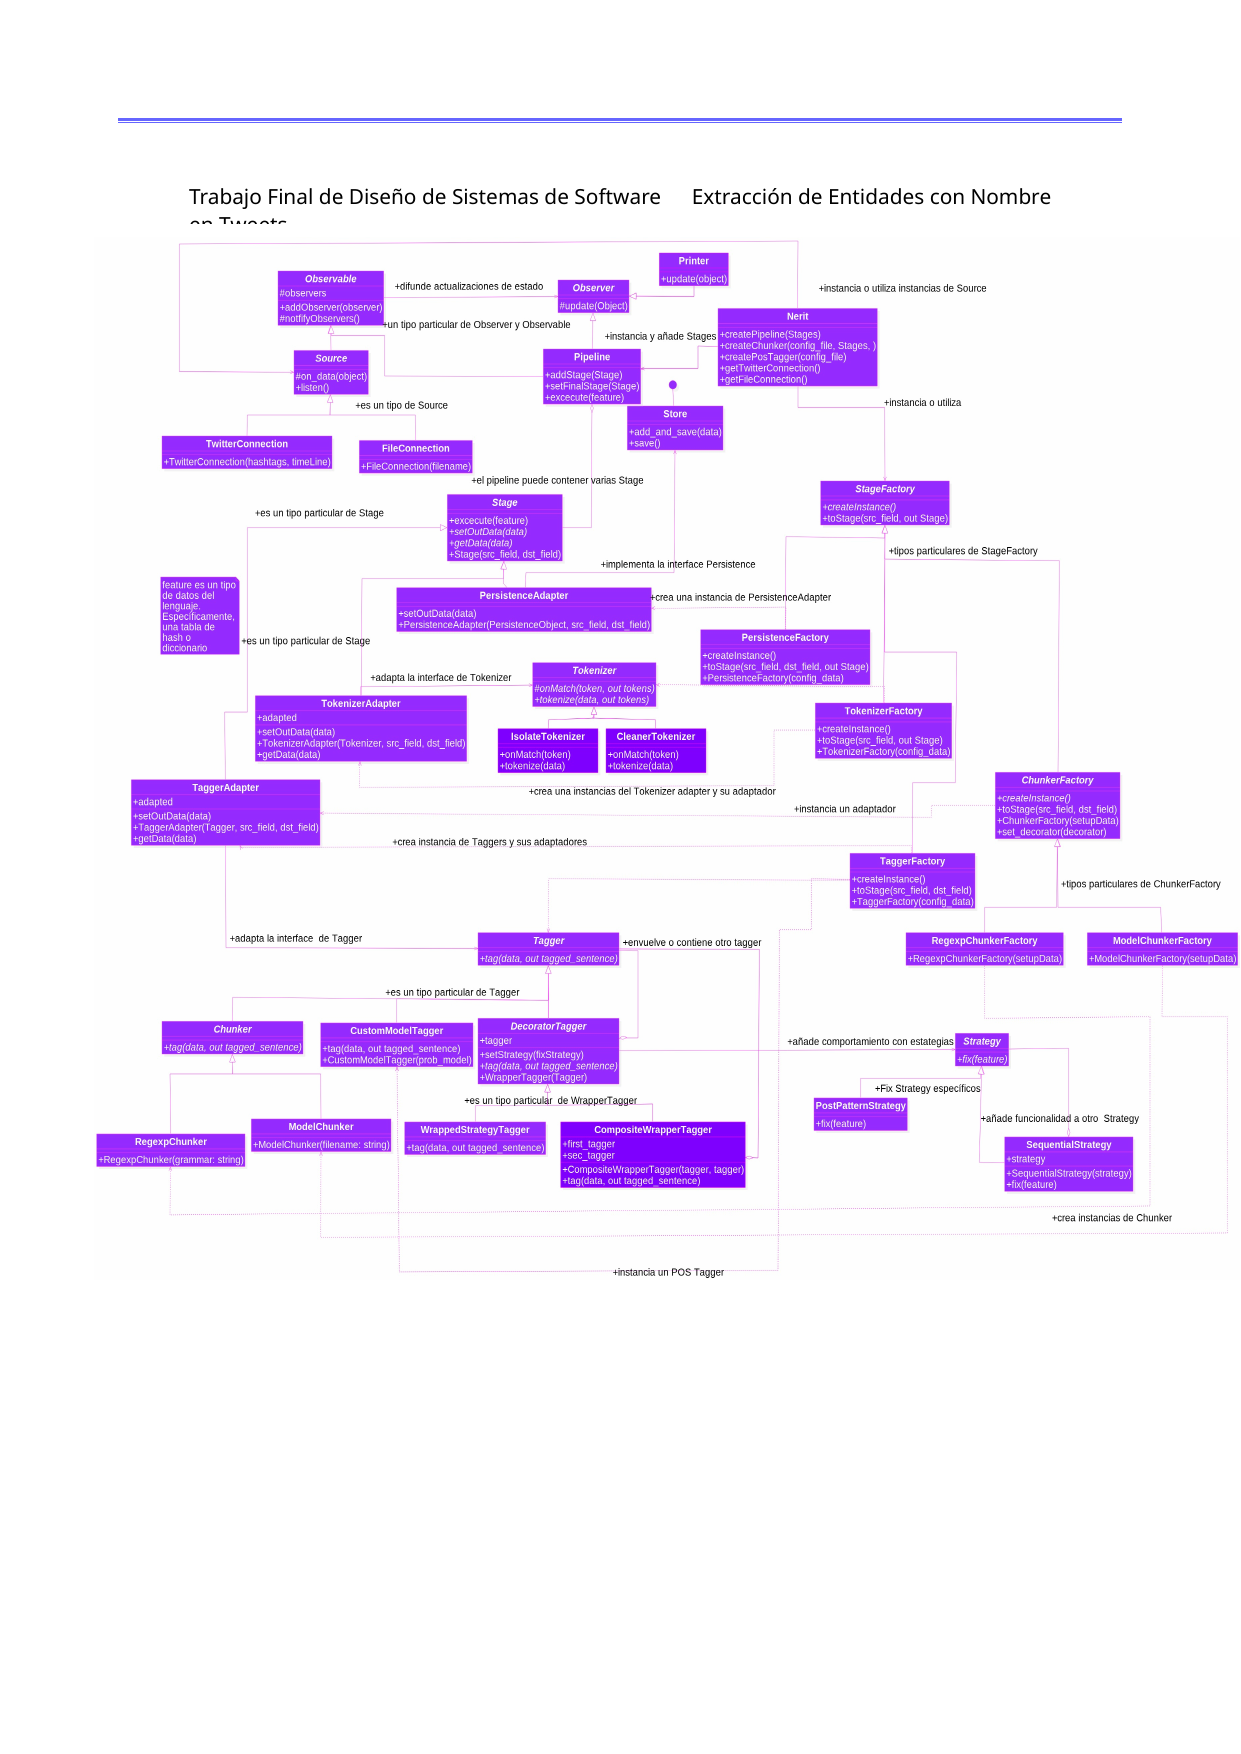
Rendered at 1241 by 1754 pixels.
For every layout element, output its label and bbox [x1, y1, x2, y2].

picture [93, 237, 1240, 1280]
